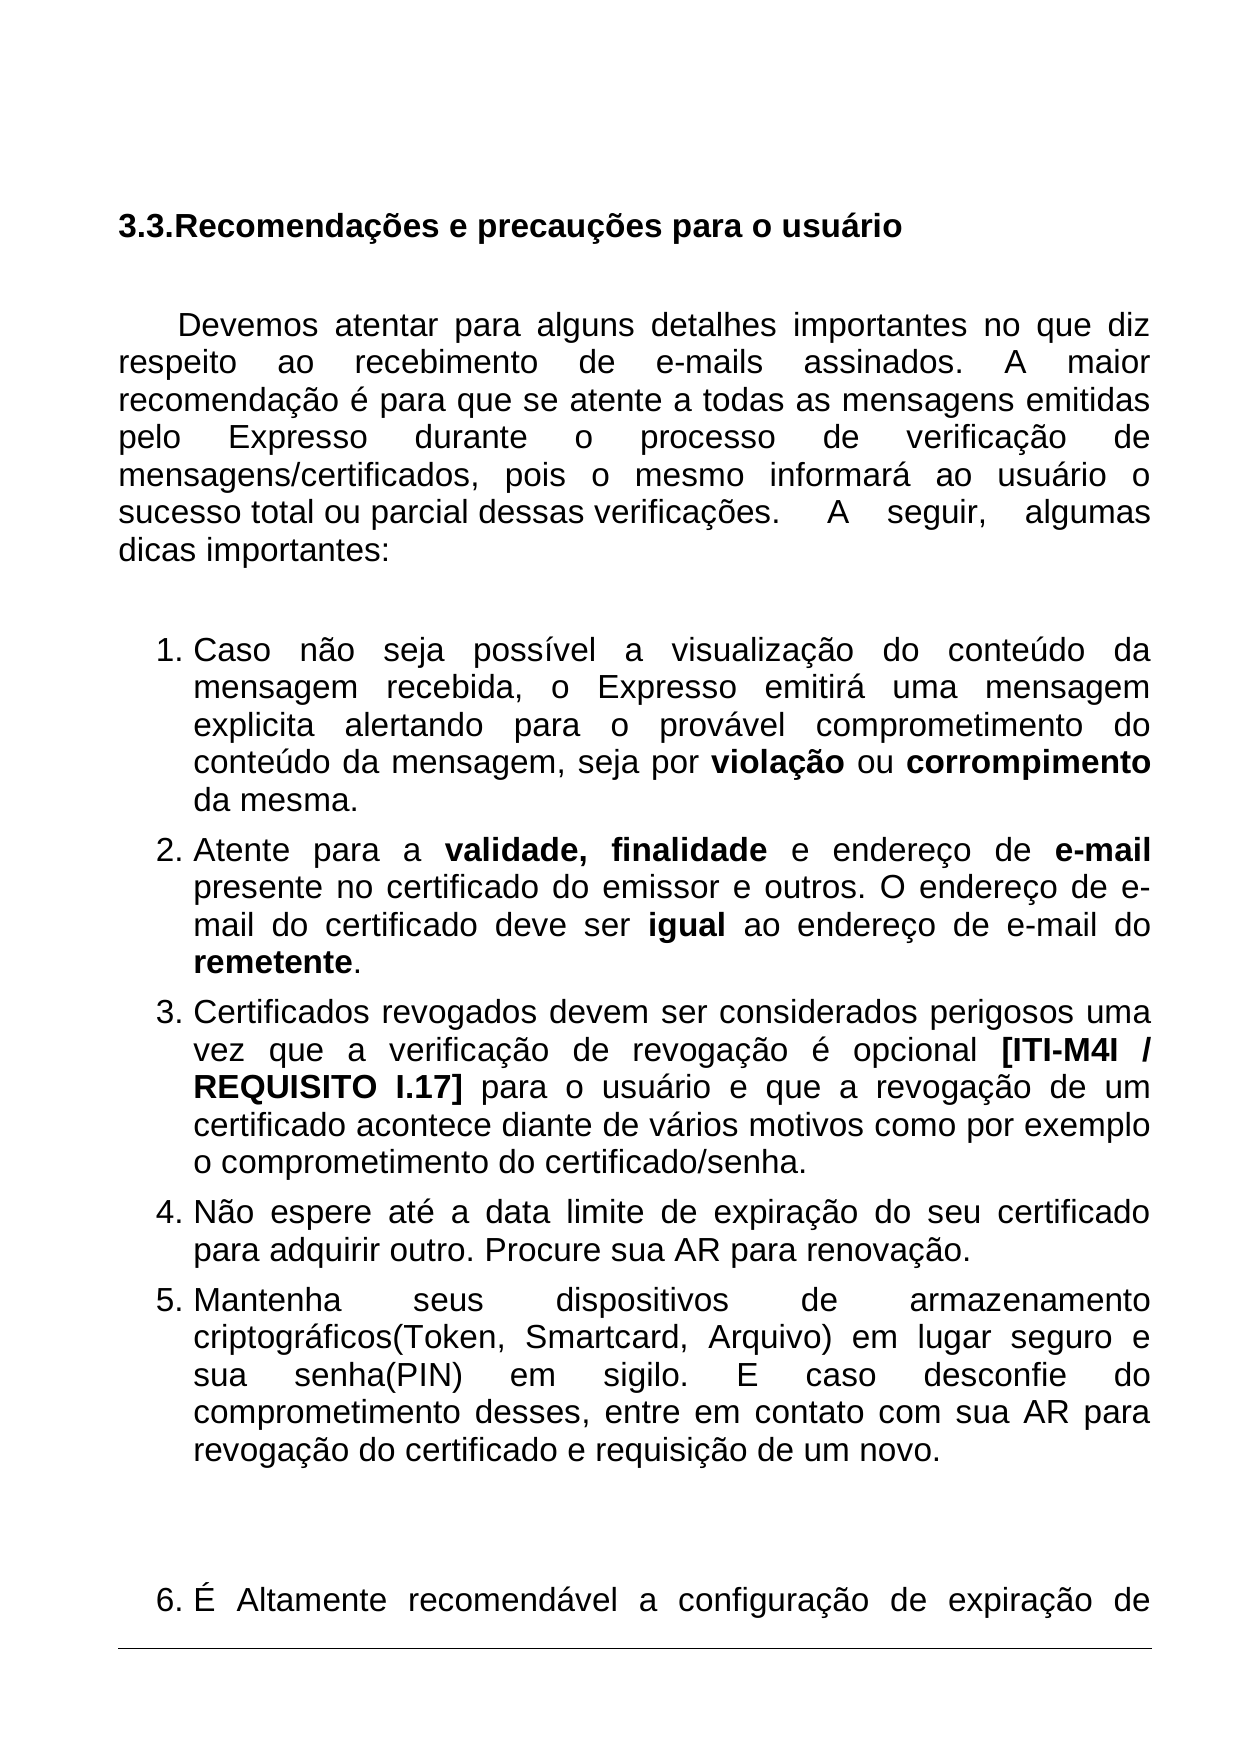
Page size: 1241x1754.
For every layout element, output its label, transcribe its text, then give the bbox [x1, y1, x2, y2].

text Devemos atentar para alguns detalhes importantes no que diz respeito ao recebimento de e-mails assinados. A maior recomendação é para que se atente a todas as mensagens emitidas pelo Expresso durante o processo de verificação de mensagens/certificados, pois o mesmo informará ao usuário o sucesso total ou parcial dessas verificações. A seguir, algumas dicas importantes: [118, 306, 1152, 568]
list Não espere até a data limite de expiração do seu certificado para adquirir outro. Procure sua AR para renovação. [156, 1193, 1152, 1268]
list É Altamente recomendável a configuração de expiração de [156, 1581, 1152, 1618]
list Atente para a validade, finalidade e endereço de e-mail presente no certificado do emissor e outros. O endereço de e-mail do certificado deve ser igual ao endereço de e-mail do remetente. [156, 831, 1152, 981]
list Caso não seja possível a visualização do conteúdo da mensagem recebida, o Expresso emitirá uma mensagem explicita alertando para o provável comprometimento do conteúdo da mensagem, seja por violação ou corrompimento da mesma. [156, 631, 1152, 818]
list Mantenha seus dispositivos de armazenamento criptográficos(Token, Smartcard, Arquivo) em lugar seguro e sua senha(PIN) em sigilo. E caso desconfie do comprometimento desses, entre em contato com sua AR para revogação do certificado e requisição de um novo. [156, 1281, 1152, 1468]
list Certificados revogados devem ser considerados perigosos uma vez que a verificação de revogação é opcional [ITI-M4I / REQUISITO I.17] para o usuário e que a revogação de um certificado acontece diante de vários motivos como por exemplo o comprometimento do certificado/senha. [156, 993, 1152, 1181]
subtitle Recomendações e precauções para o usuário [118, 207, 1152, 244]
